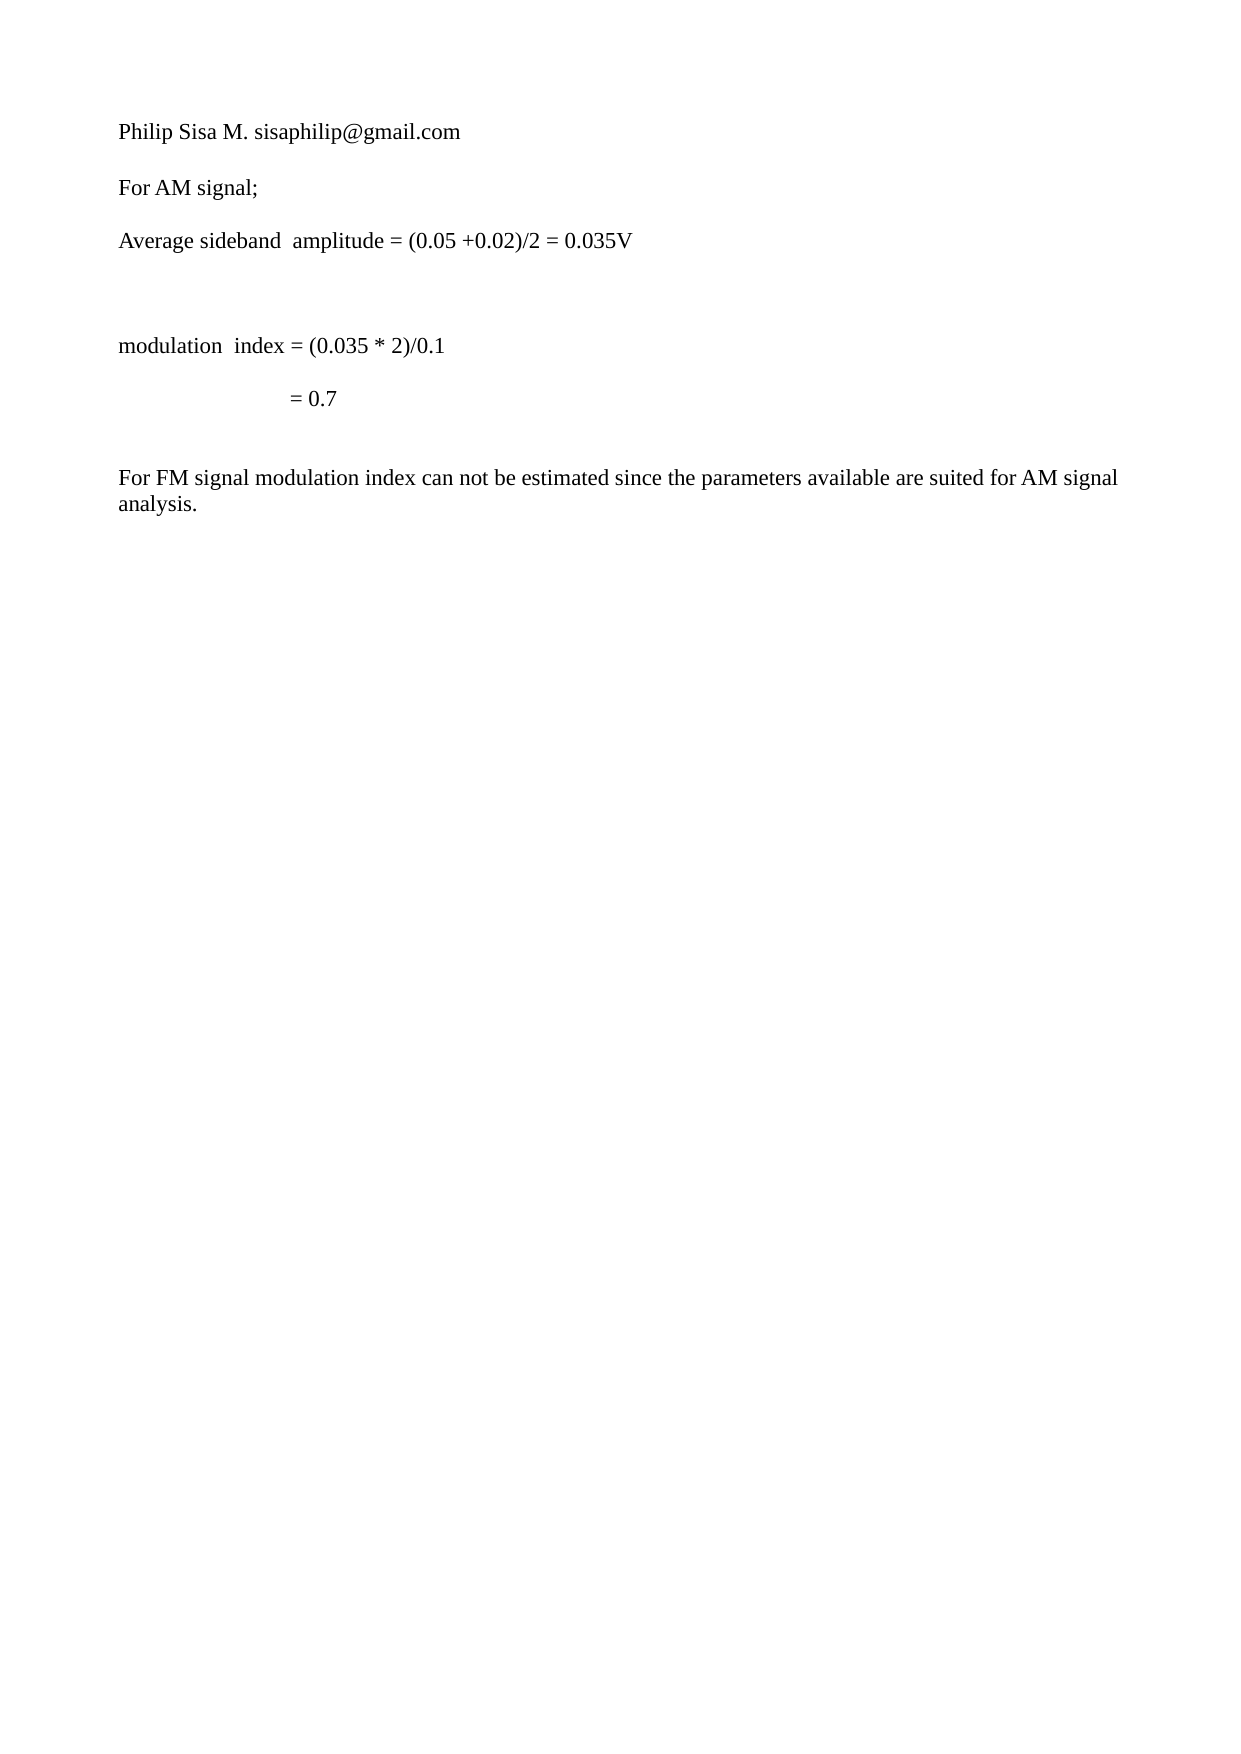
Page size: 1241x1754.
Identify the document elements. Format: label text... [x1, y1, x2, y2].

text For AM signal; [118, 174, 1122, 200]
text Average sideband amplitude = (0.05 +0.02)/2 = 0.035V [118, 227, 1122, 253]
text = 0.7 [118, 385, 1122, 411]
text modulation index = (0.035 * 2)/0.1 [118, 332, 1122, 358]
text For FM signal modulation index can not be estimated since the parameters available are suited for AM signal analysis. [118, 464, 1122, 517]
